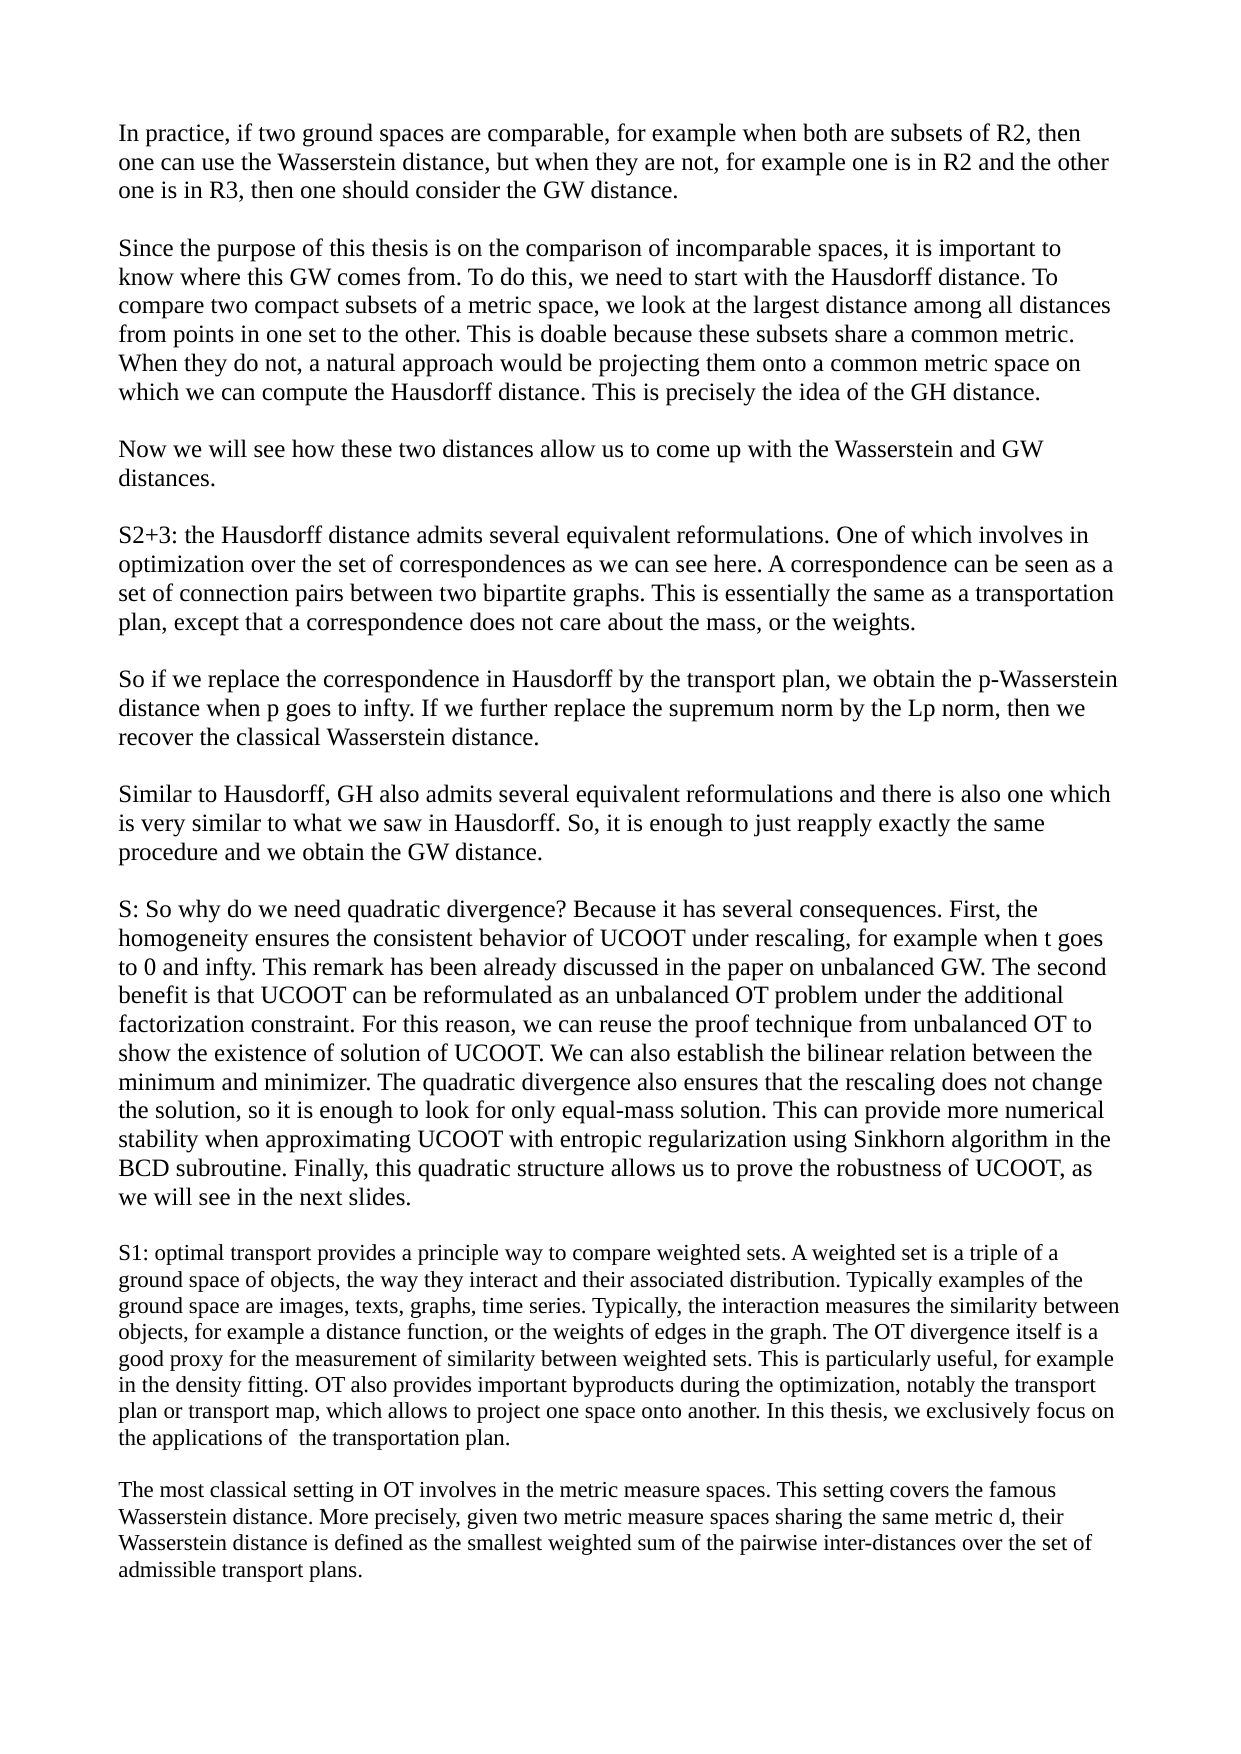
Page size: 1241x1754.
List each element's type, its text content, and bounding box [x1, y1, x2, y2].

text S1: optimal transport provides a principle way to compare weighted sets. A weighted set is a triple of a ground space of objects, the way they interact and their associated distribution. Typically examples of the ground space are images, texts, graphs, time series. Typically, the interaction measures the similarity between objects, for example a distance function, or the weights of edges in the graph. The OT divergence itself is a good proxy for the measurement of similarity between weighted sets. This is particularly useful, for example in the density fitting. OT also provides important byproducts during the optimization, notably the transport plan or transport map, which allows to project one space onto another. In this thesis, we exclusively focus on the applications of the transportation plan. [118, 1239, 1122, 1450]
text Now we will see how these two distances allow us to come up with the Wasserstein and GW distances. [118, 434, 1122, 492]
text S2+3: the Hausdorff distance admits several equivalent reformulations. One of which involves in optimization over the set of correspondences as we can see here. A correspondence can be seen as a set of connection pairs between two bipartite graphs. This is essentially the same as a transportation plan, except that a correspondence does not care about the mass, or the weights. [118, 521, 1122, 636]
text S: So why do we need quadratic divergence? Because it has several consequences. First, the homogeneity ensures the consistent behavior of UCOOT under rescaling, for example when t goes to 0 and infty. This remark has been already discussed in the paper on unbalanced GW. The second benefit is that UCOOT can be reformulated as an unbalanced OT problem under the additional factorization constraint. For this reason, we can reuse the proof technique from unbalanced OT to show the existence of solution of UCOOT. We can also establish the bilinear relation between the minimum and minimizer. The quadratic divergence also ensures that the rescaling does not change the solution, so it is enough to look for only equal-mass solution. This can provide more numerical stability when approximating UCOOT with entropic regularization using Sinkhorn algorithm in the BCD subroutine. Finally, this quadratic structure allows us to prove the robustness of UCOOT, as we will see in the next slides. [118, 894, 1122, 1211]
text The most classical setting in OT involves in the metric measure spaces. This setting covers the famous Wasserstein distance. More precisely, given two metric measure spaces sharing the same metric d, their Wasserstein distance is defined as the smallest weighted sum of the pairwise inter-distances over the set of admissible transport plans. [118, 1477, 1122, 1582]
text Similar to Hausdorff, GH also admits several equivalent reformulations and there is also one which is very similar to what we saw in Hausdorff. So, it is enough to just reapply exactly the same procedure and we obtain the GW distance. [118, 779, 1122, 866]
text So if we replace the correspondence in Hausdorff by the transport plan, we obtain the p-Wasserstein distance when p goes to infty. If we further replace the supremum norm by the Lp norm, then we recover the classical Wasserstein distance. [118, 664, 1122, 751]
text Since the purpose of this thesis is on the comparison of incomparable spaces, it is important to know where this GW comes from. To do this, we need to start with the Hausdorff distance. To compare two compact subsets of a metric space, we look at the largest distance among all distances from points in one set to the other. This is doable because these subsets share a common metric. When they do not, a natural approach would be projecting them onto a common metric space on which we can compute the Hausdorff distance. This is precisely the idea of the GH distance. [118, 233, 1122, 406]
text In practice, if two ground spaces are comparable, for example when both are subsets of R2, then one can use the Wasserstein distance, but when they are not, for example one is in R2 and the other one is in R3, then one should consider the GW distance. [118, 118, 1122, 204]
